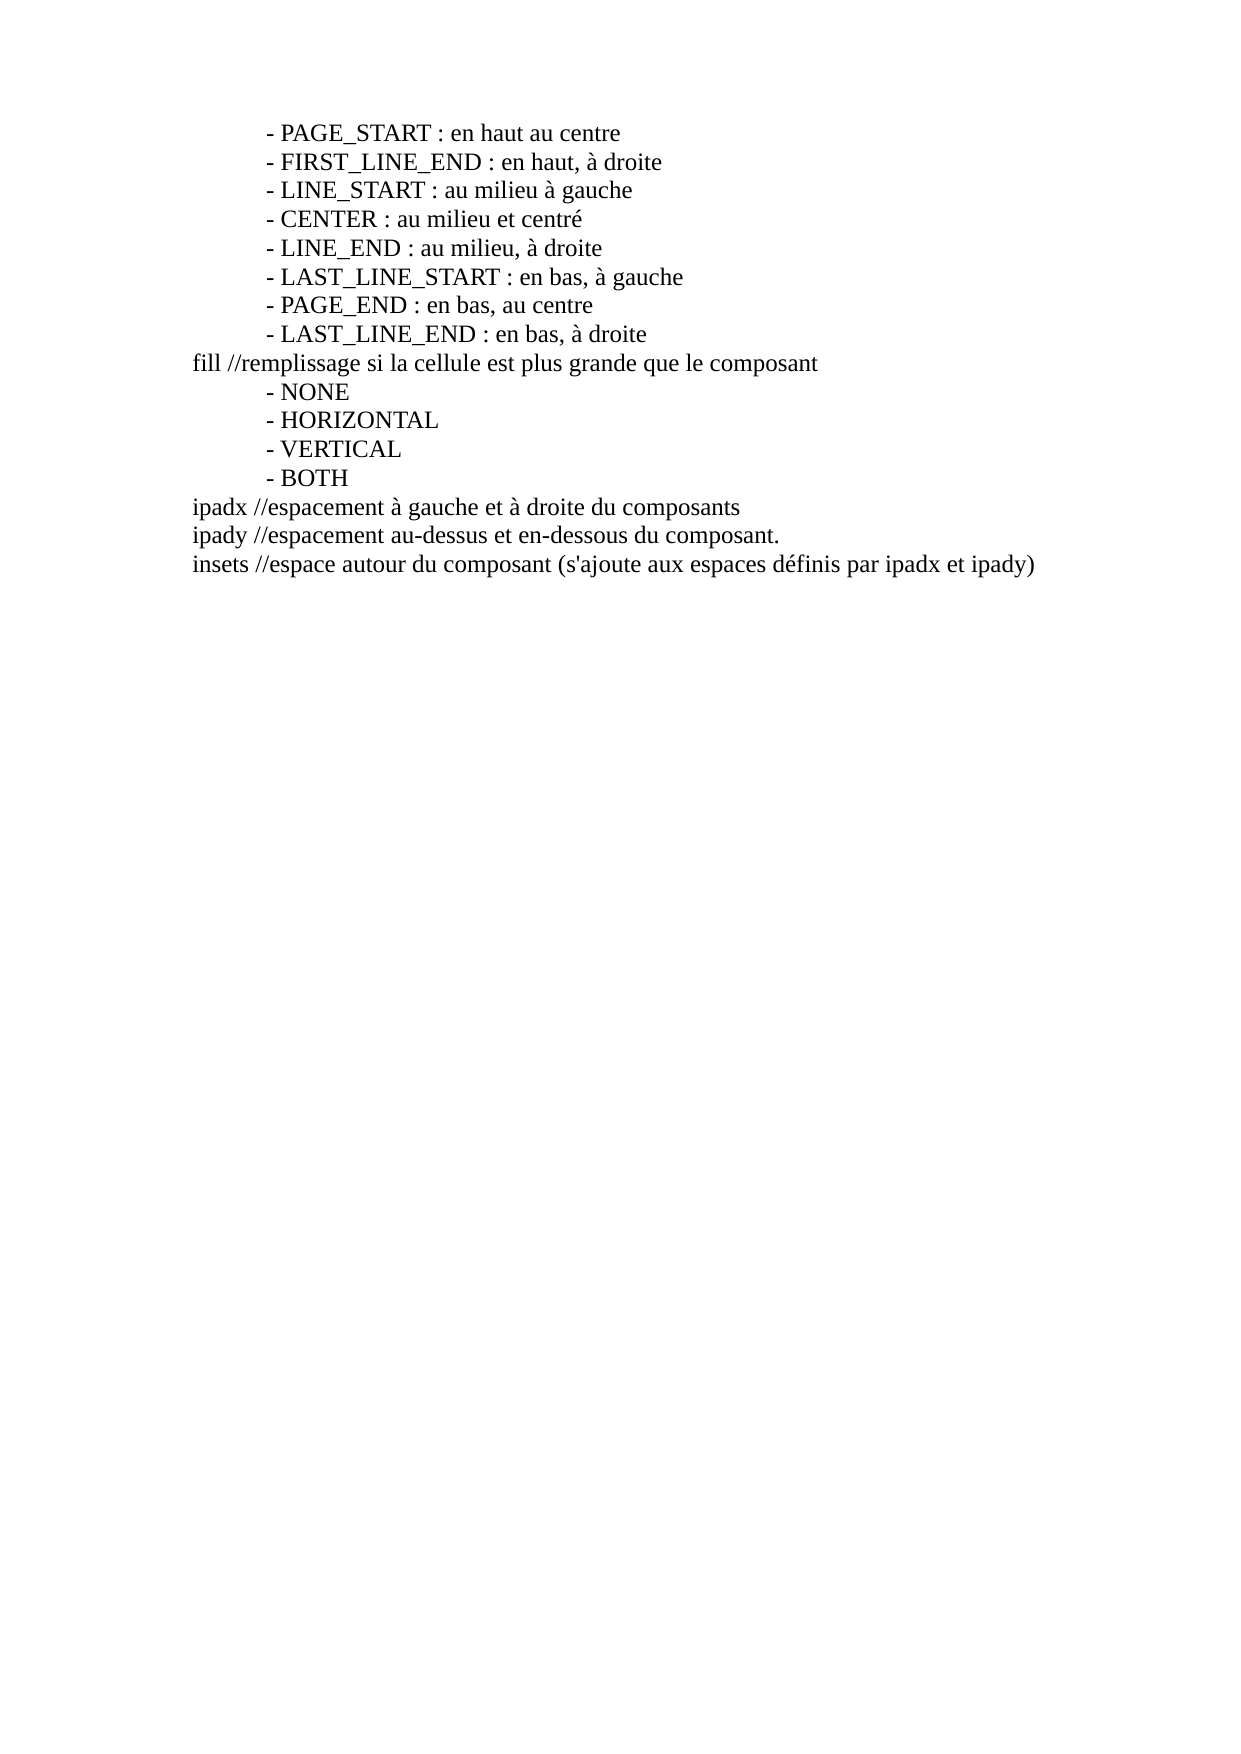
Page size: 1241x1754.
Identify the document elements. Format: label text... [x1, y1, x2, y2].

text - LINE_START : au milieu à gauche [118, 176, 1122, 204]
text - LINE_END : au milieu, à droite [118, 233, 1122, 262]
text - LAST_LINE_START : en bas, à gauche [118, 262, 1122, 291]
text - HORIZONTAL [118, 406, 1122, 434]
text ipady //espacement au-dessus et en-dessous du composant. [118, 521, 1122, 549]
text - LAST_LINE_END : en bas, à droite [118, 319, 1122, 348]
text - NONE [118, 377, 1122, 406]
text ipadx //espacement à gauche et à droite du composants [118, 492, 1122, 521]
text insets //espace autour du composant (s'ajoute aux espaces définis par ipadx et ipady) [118, 549, 1122, 578]
text fill //remplissage si la cellule est plus grande que le composant [118, 348, 1122, 377]
text - CENTER : au milieu et centré [118, 204, 1122, 233]
text - PAGE_END : en bas, au centre [118, 291, 1122, 319]
text - PAGE_START : en haut au centre [118, 118, 1122, 147]
text - FIRST_LINE_END : en haut, à droite [118, 147, 1122, 176]
text - BOTH [118, 463, 1122, 492]
text - VERTICAL [118, 434, 1122, 463]
